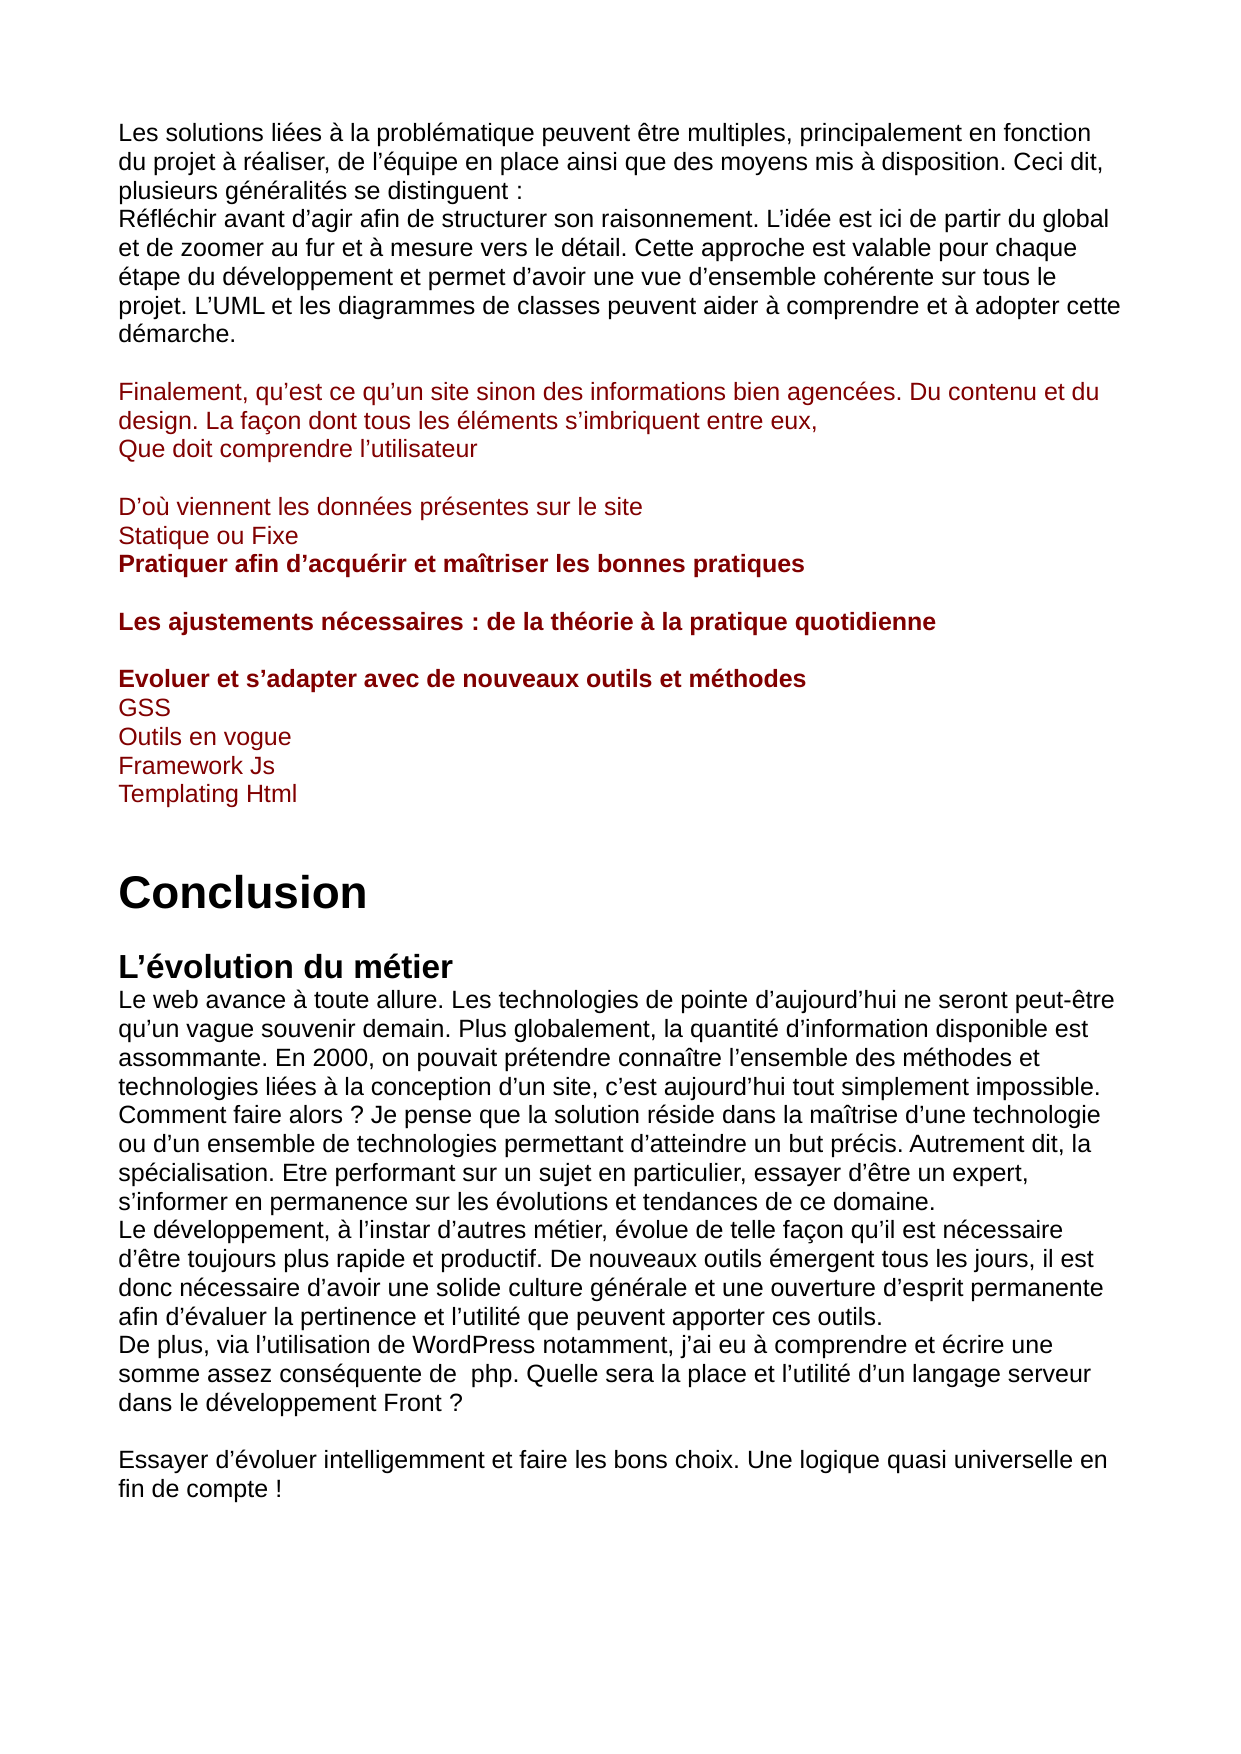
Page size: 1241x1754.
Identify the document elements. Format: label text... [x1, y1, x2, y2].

text Les ajustements nécessaires : de la théorie à la pratique quotidienne [118, 607, 1122, 636]
text L’évolution du métier [118, 947, 1122, 986]
text Pratiquer afin d’acquérir et maîtriser les bonnes pratiques [118, 549, 1122, 578]
text Le développement, à l’instar d’autres métier, évolue de telle façon qu’il est nécessaire d’être toujours plus rapide et productif. De nouveaux outils émergent tous les jours, il est donc nécessaire d’avoir une solide culture générale et une ouverture d’esprit permanente afin d’évaluer la pertinence et l’utilité que peuvent apporter ces outils. [118, 1216, 1122, 1331]
text De plus, via l’utilisation de WordPress notamment, j’ai eu à comprendre et écrire une somme assez conséquente de php. Quelle sera la place et l’utilité d’un langage serveur dans le développement Front ? [118, 1331, 1122, 1417]
text Finalement, qu’est ce qu’un site sinon des informations bien agencées. Du contenu et du design. La façon dont tous les éléments s’imbriquent entre eux, [118, 377, 1122, 434]
text Essayer d’évoluer intelligemment et faire les bons choix. Une logique quasi universelle en fin de compte ! [118, 1446, 1122, 1503]
text Templating Html [118, 779, 1122, 808]
text GSS [118, 693, 1122, 722]
text Statique ou Fixe [118, 521, 1122, 549]
text Les solutions liées à la problématique peuvent être multiples, principalement en fonction du projet à réaliser, de l’équipe en place ainsi que des moyens mis à disposition. Ceci dit, plusieurs généralités se distinguent : [118, 118, 1122, 204]
text D’où viennent les données présentes sur le site [118, 492, 1122, 521]
text Framework Js [118, 751, 1122, 779]
text Conclusion [118, 866, 1122, 918]
text Outils en vogue [118, 722, 1122, 751]
text Réfléchir avant d’agir afin de structurer son raisonnement. L’idée est ici de partir du global et de zoomer au fur et à mesure vers le détail. Cette approche est valable pour chaque étape du développement et permet d’avoir une vue d’ensemble cohérente sur tous le projet. L’UML et les diagrammes de classes peuvent aider à comprendre et à adopter cette démarche. [118, 204, 1122, 348]
text Evoluer et s’adapter avec de nouveaux outils et méthodes [118, 664, 1122, 693]
text Le web avance à toute allure. Les technologies de pointe d’aujourd’hui ne seront peut-être qu’un vague souvenir demain. Plus globalement, la quantité d’information disponible est assommante. En 2000, on pouvait prétendre connaître l’ensemble des méthodes et technologies liées à la conception d’un site, c’est aujourd’hui tout simplement impossible. Comment faire alors ? Je pense que la solution réside dans la maîtrise d’une technologie ou d’un ensemble de technologies permettant d’atteindre un but précis. Autrement dit, la spécialisation. Etre performant sur un sujet en particulier, essayer d’être un expert, s’informer en permanence sur les évolutions et tendances de ce domaine. [118, 986, 1122, 1216]
text Que doit comprendre l’utilisateur [118, 434, 1122, 463]
